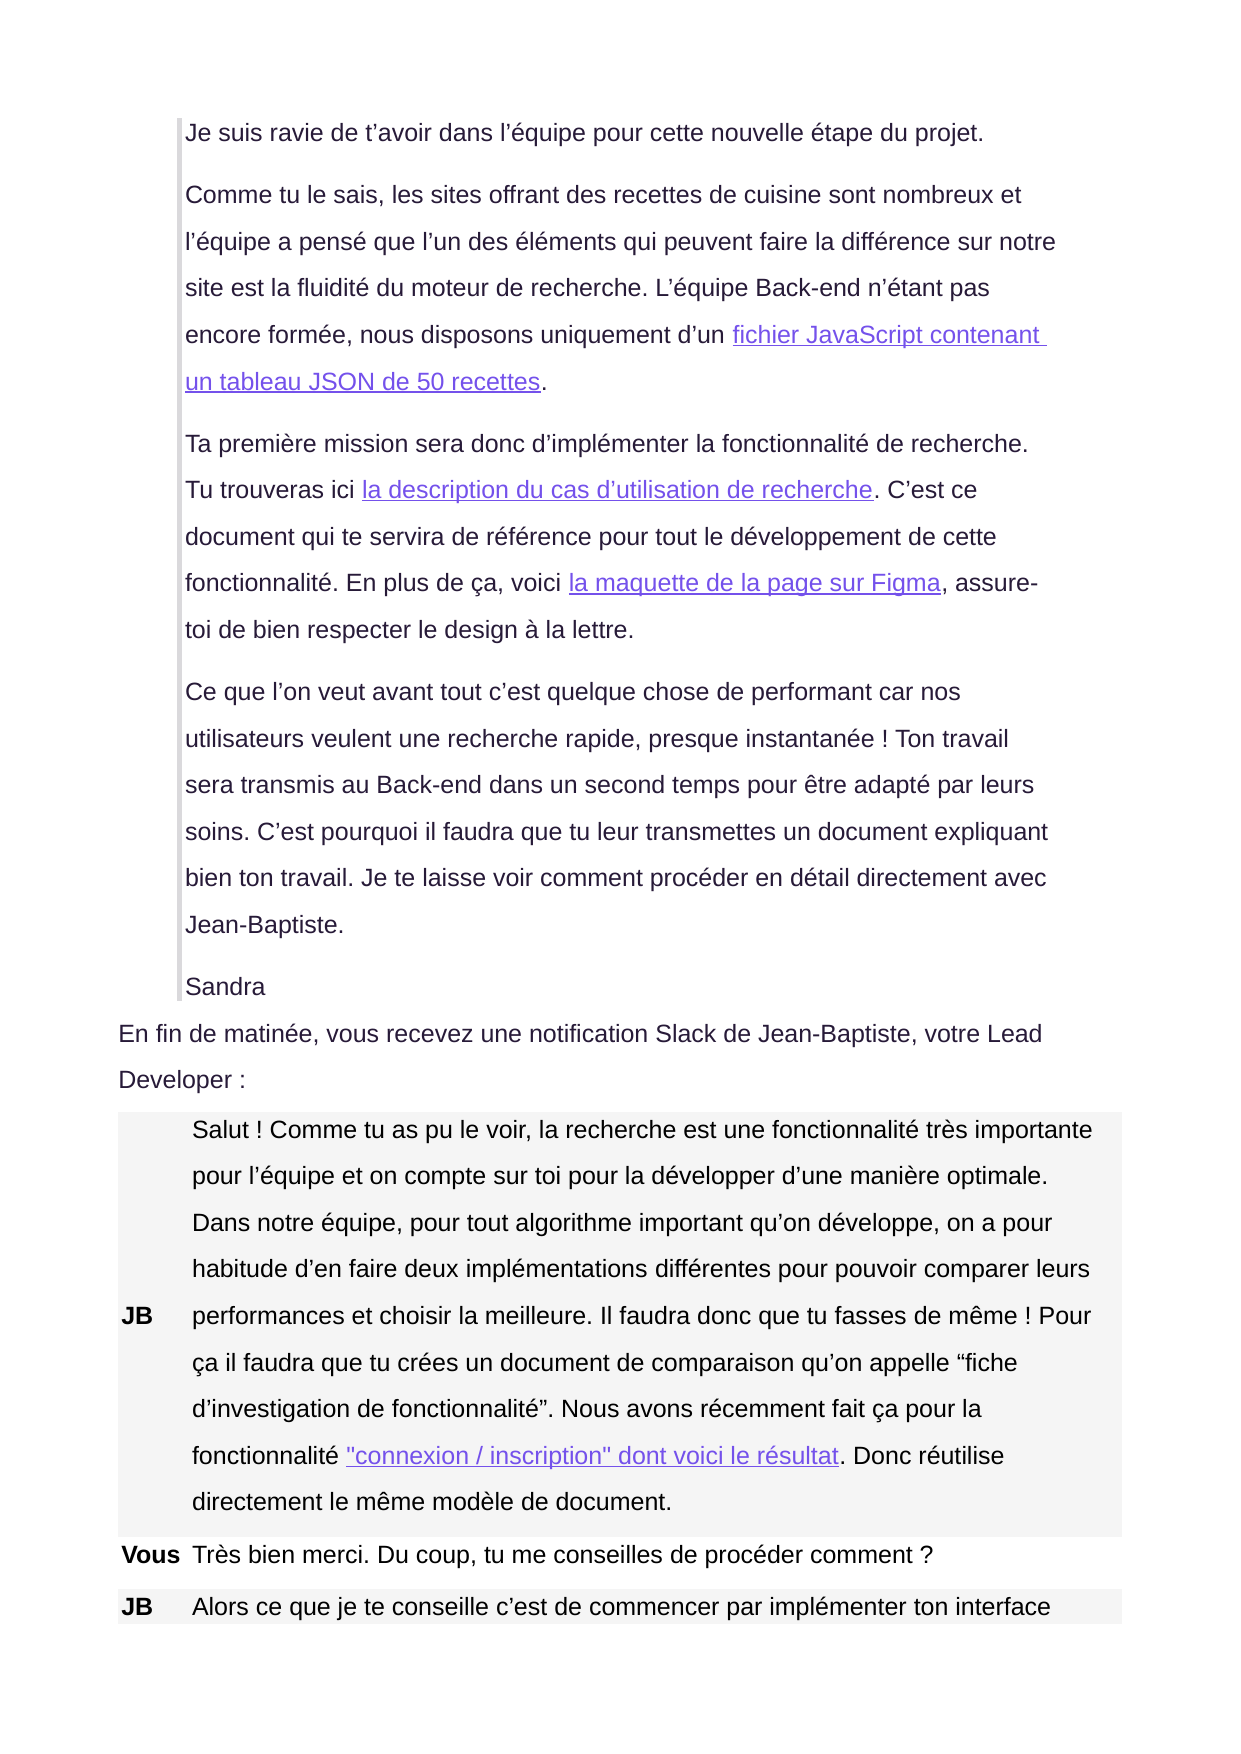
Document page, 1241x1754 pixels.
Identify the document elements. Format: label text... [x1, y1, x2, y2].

text Ta première mission sera donc d’implémenter la fonctionnalité de recherche. Tu trouveras ici la description du cas d’utilisation de recherche. C’est ce document qui te servira de référence pour tout le développement de cette fonctionnalité. En plus de ça, voici la maquette de la page sur Figma, assure-toi de bien respecter le design à la lettre. [182, 429, 1063, 644]
text Ce que l’on veut avant tout c’est quelque chose de performant car nos utilisateurs veulent une recherche rapide, presque instantanée ! Ton travail sera transmis au Back-end dans un second temps pour être adapté par leurs soins. C’est pourquoi il faudra que tu leur transmettes un document expliquant bien ton travail. Je te laisse voir comment procéder en détail directement avec Jean-Baptiste. [182, 677, 1063, 939]
table_cell Alors ce que je te conseille c’est de commencer par implémenter ton interface [189, 1589, 1122, 1624]
text Je suis ravie de t’avoir dans l’équipe pour cette nouvelle étape du projet. [182, 118, 1063, 147]
text Sandra [182, 972, 1063, 1001]
text Comme tu le sais, les sites offrant des recettes de cuisine sont nombreux et l’équipe a pensé que l’un des éléments qui peuvent faire la différence sur notre site est la fluidité du moteur de recherche. L’équipe Back-end n’étant pas encore formée, nous disposons uniquement d’un fichier JavaScript contenant un tableau JSON de 50 recettes. [182, 180, 1063, 395]
table_cell JB [118, 1589, 189, 1624]
text En fin de matinée, vous recevez une notification Slack de Jean-Baptiste, votre Lead Developer : [118, 1019, 1122, 1094]
table_header Salut ! Comme tu as pu le voir, la recherche est une fonctionnalité très importante pour l’équipe et on compte sur toi pour la développer d’une manière optimale. Dans notre équipe, pour tout algorithme important qu’on développe, on a pour habitude d’en faire deux implémentations différentes pour pouvoir comparer leurs performances et choisir la meilleure. Il faudra donc que tu fasses de même ! Pour ça il faudra que tu crées un document de comparaison qu’on appelle “fiche d’investigation de fonctionnalité”. Nous avons récemment fait ça pour la fonctionnalité "connexion / inscription" dont voici le résultat. Donc réutilise directement le même modèle de document. [189, 1112, 1122, 1537]
table_cell Vous [118, 1537, 189, 1589]
table_header JB [118, 1112, 189, 1537]
table_cell Très bien merci. Du coup, tu me conseilles de procéder comment ? [189, 1537, 1122, 1589]
